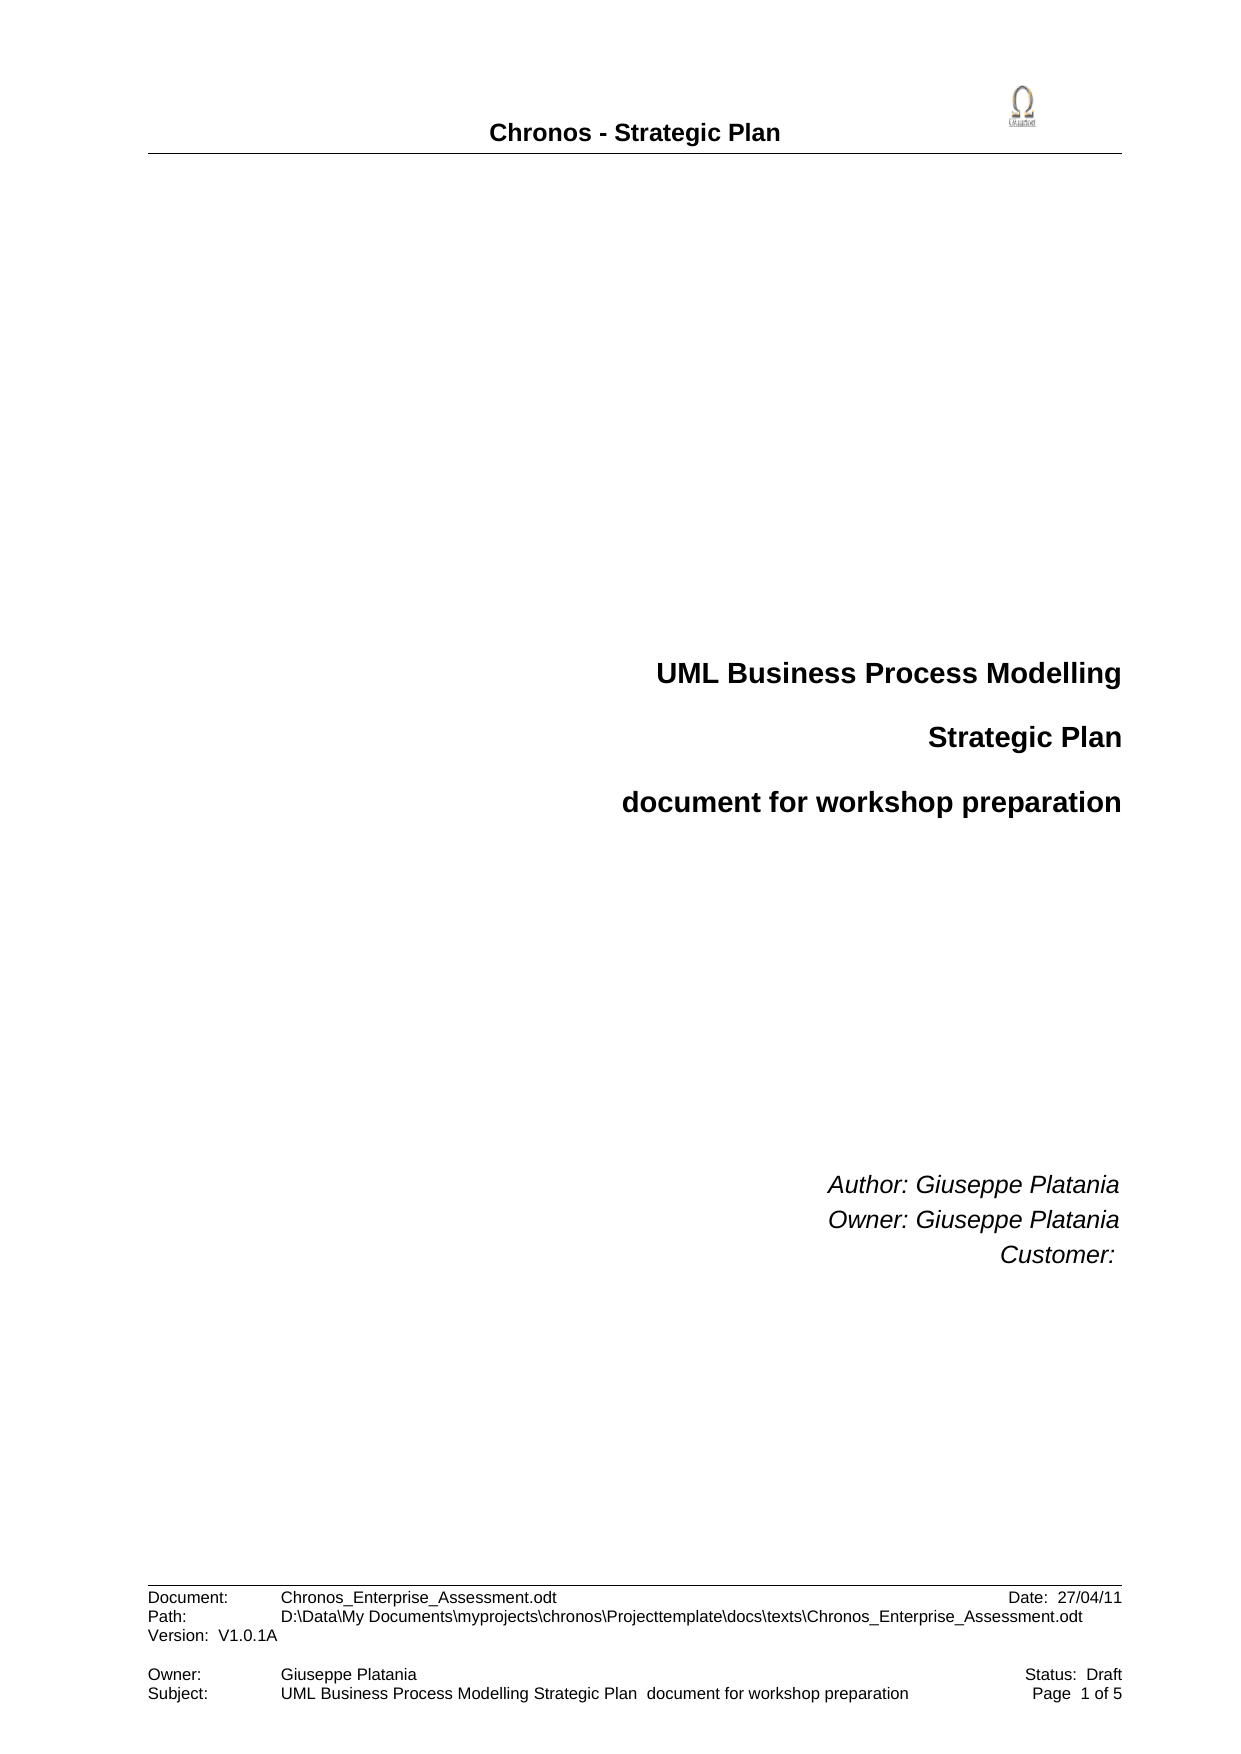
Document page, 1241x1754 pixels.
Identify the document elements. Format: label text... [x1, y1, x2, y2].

subtitle Owner: Giuseppe Platania [148, 1205, 1122, 1234]
subtitle Author: Giuseppe Platania [148, 1170, 1122, 1199]
subtitle UML Business Process Modelling [148, 656, 1122, 689]
subtitle Strategic Plan [148, 721, 1122, 754]
subtitle Customer: [148, 1240, 1122, 1269]
picture [1008, 84, 1036, 127]
subtitle document for workshop preparation [148, 785, 1122, 819]
